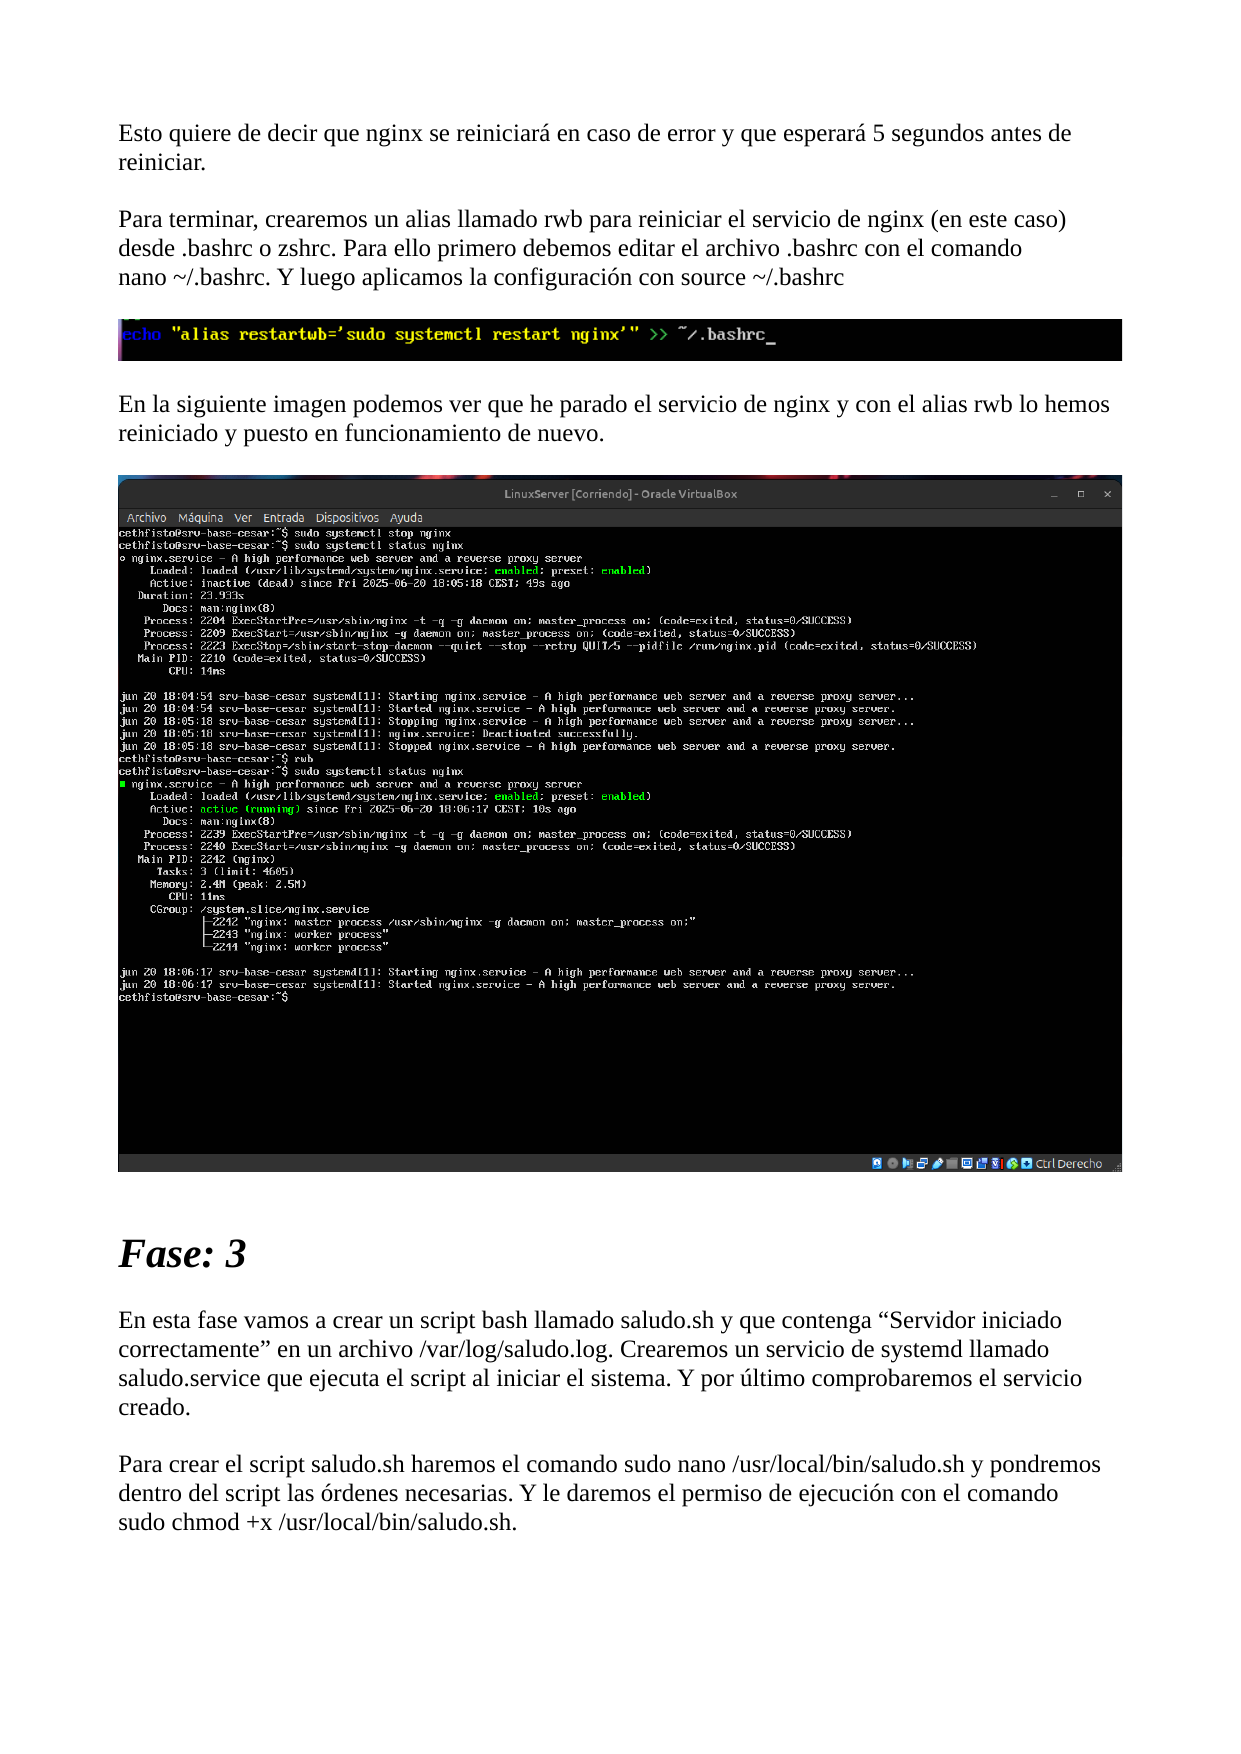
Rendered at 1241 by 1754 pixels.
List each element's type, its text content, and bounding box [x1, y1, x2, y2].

text Para terminar, crearemos un alias llamado rwb para reiniciar el servicio de nginx (en este caso) desde .bashrc o zshrc. Para ello primero debemos editar el archivo .bashrc con el comando [118, 204, 1122, 262]
text nano ~/.bashrc. Y luego aplicamos la configuración con source ~/.bashrc [118, 262, 1122, 291]
text Para crear el script saludo.sh haremos el comando sudo nano /usr/local/bin/saludo.sh y pondremos dentro del script las órdenes necesarias. Y le daremos el permiso de ejecución con el comando [118, 1449, 1122, 1507]
text En la siguiente imagen podemos ver que he parado el servicio de nginx y con el alias rwb lo hemos reiniciado y puesto en funcionamiento de nuevo. [118, 389, 1122, 447]
text Esto quiere de decir que nginx se reiniciará en caso de error y que esperará 5 segundos antes de reiniciar. [118, 118, 1122, 176]
text En esta fase vamos a crear un script bash llamado saludo.sh y que contenga “Servidor iniciado correctamente” en un archivo /var/log/saludo.log. Crearemos un servicio de systemd llamado saludo.service que ejecuta el script al iniciar el sistema. Y por último comprobaremos el servicio creado. [118, 1306, 1122, 1421]
text Fase: 3 [118, 1229, 1122, 1277]
picture [118, 319, 1123, 361]
picture [118, 475, 1123, 1172]
text sudo chmod +x /usr/local/bin/saludo.sh. [118, 1507, 1122, 1536]
